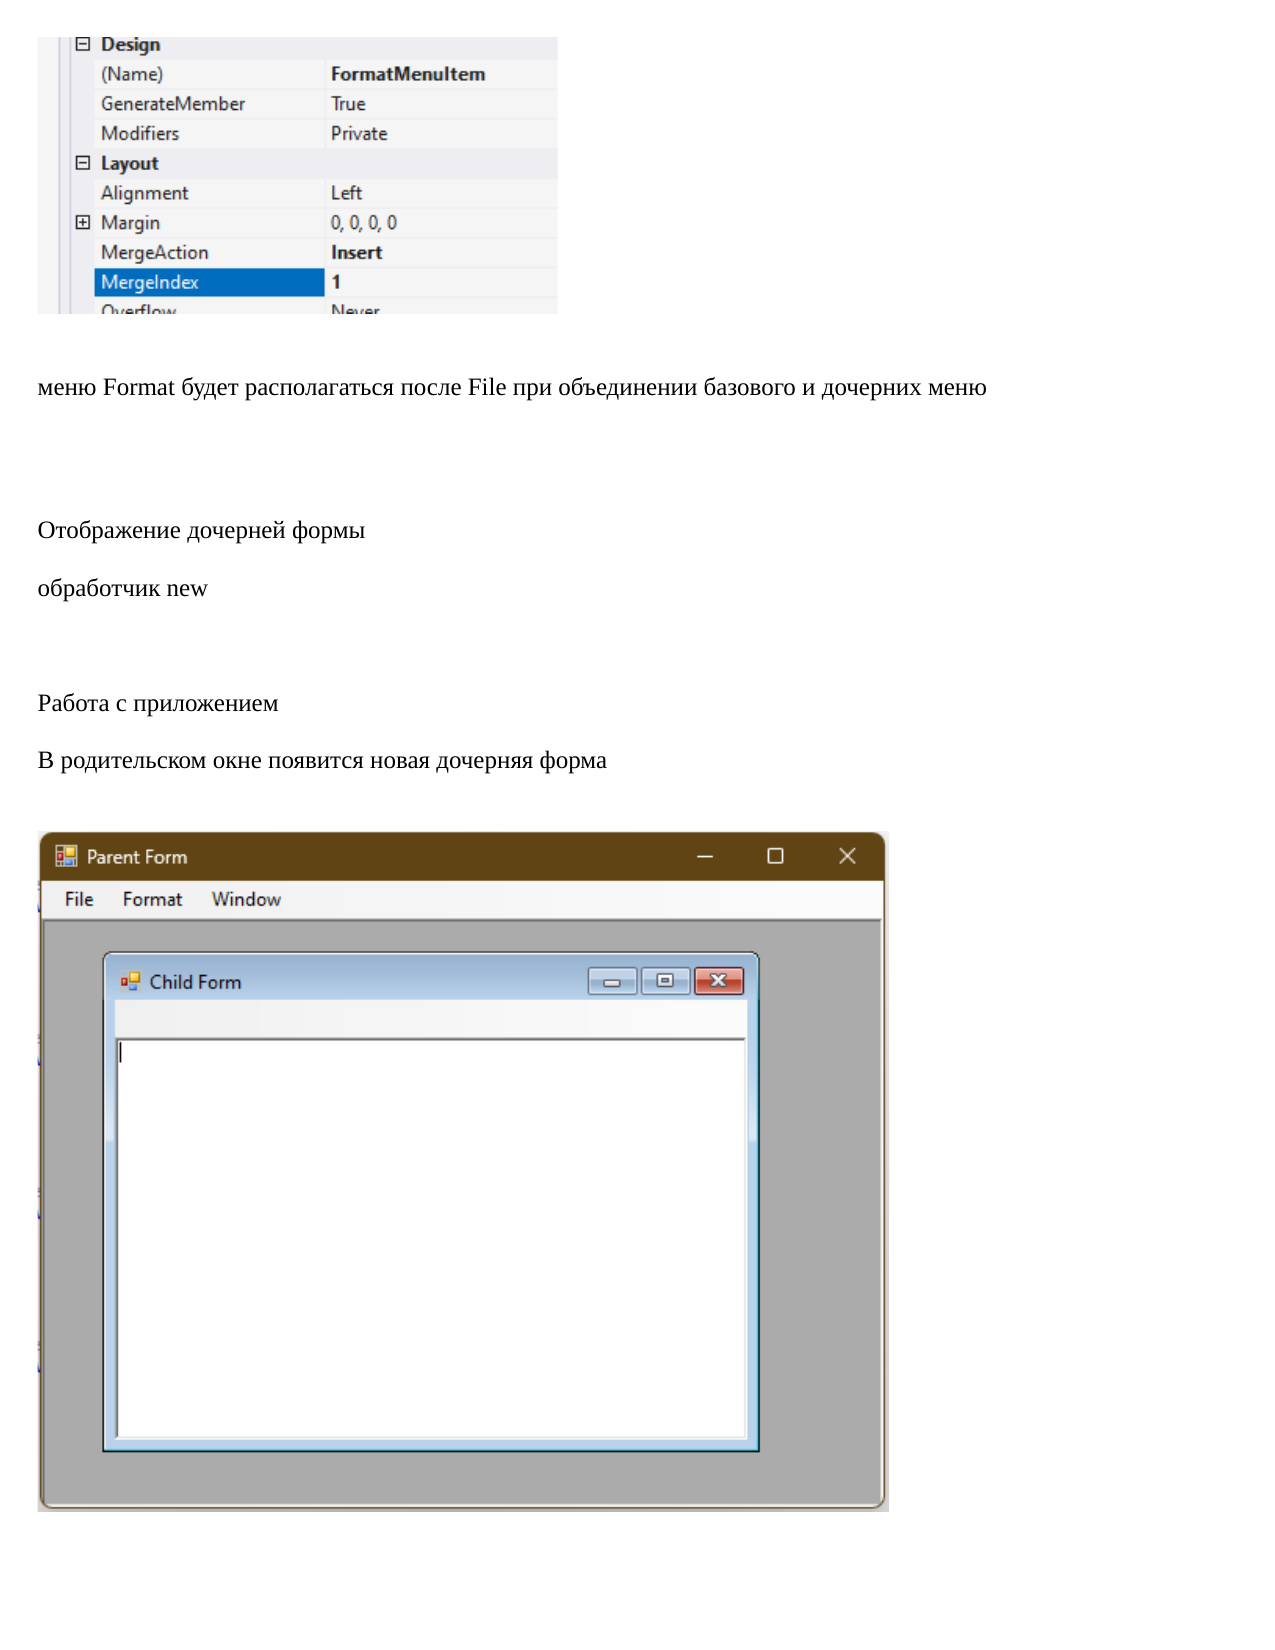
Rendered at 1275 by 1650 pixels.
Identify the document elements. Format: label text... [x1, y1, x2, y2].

text обработчик new [37, 573, 1237, 602]
text Работа с приложением [37, 688, 1237, 717]
text Отображение дочерней формы [37, 515, 1237, 544]
text меню Format будет располагаться после File при объединении базового и дочерних меню [37, 372, 1237, 400]
text В родительском окне появится новая дочерняя форма [37, 745, 1237, 774]
picture [37, 831, 890, 1512]
picture [37, 37, 558, 314]
